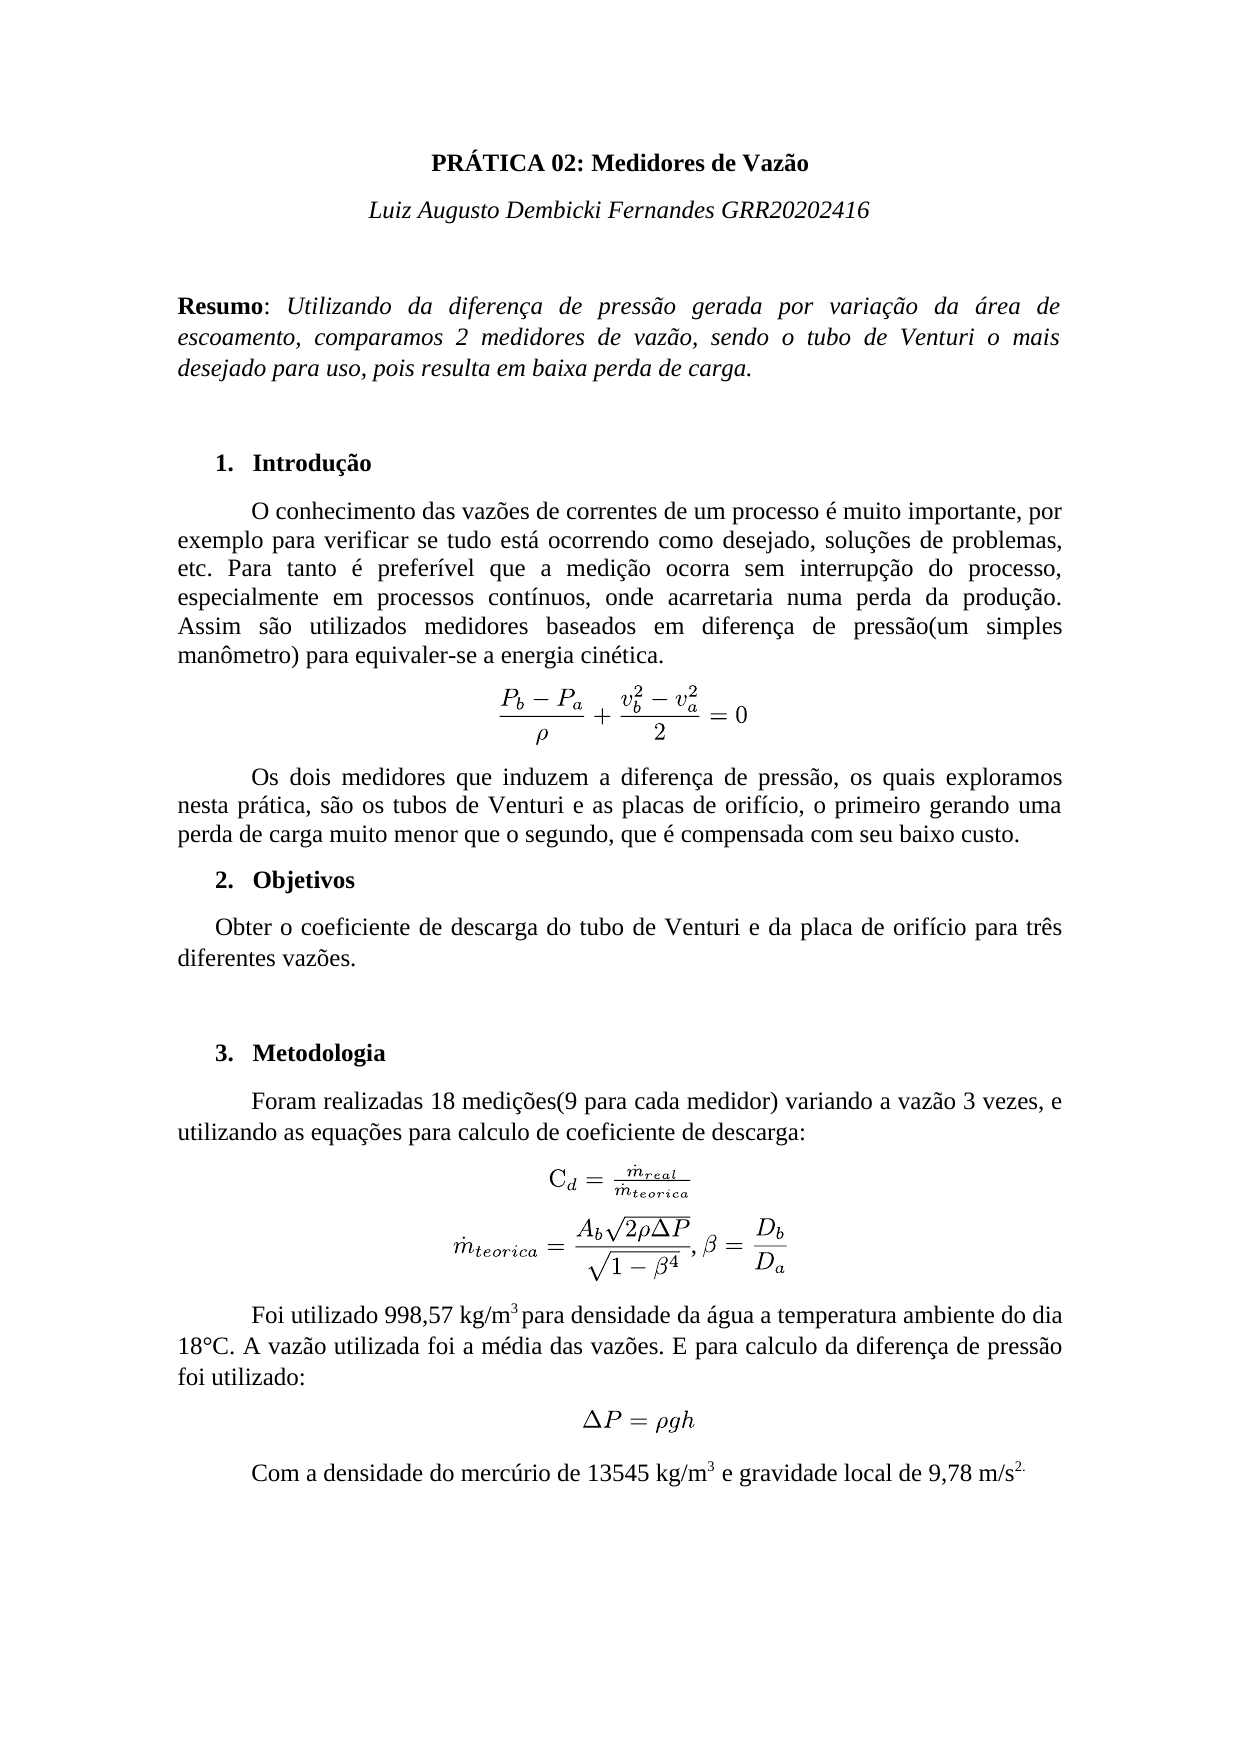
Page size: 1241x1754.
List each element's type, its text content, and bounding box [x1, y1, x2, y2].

list Introdução [215, 448, 1063, 477]
list Metodologia [215, 1038, 1063, 1067]
text Resumo: Utilizando da diferença de pressão gerada por variação da área de escoamento, comparamos 2 medidores de vazão, sendo o tubo de Venturi o mais desejado para uso, pois resulta em baixa perda de carga. [177, 291, 1063, 382]
text Com a densidade do mercúrio de 13545 kg/m3 e gravidade local de 9,78 m/s2. [177, 1458, 1063, 1486]
text , [598, 1217, 1063, 1281]
list Objetivos [215, 865, 1063, 893]
text O conhecimento das vazões de correntes de um processo é muito importante, por exemplo para verificar se tudo está ocorrendo como desejado, soluções de problemas, etc. Para tanto é preferível que a medição ocorra sem interrupção do processo, especialmente em processos contínuos, onde acarretaria numa perda da produção. Assim são utilizados medidores baseados em diferença de pressão(um simples manômetro) para equivaler-se a energia cinética. [177, 496, 1063, 668]
text PRÁTICA 02: Medidores de Vazão [177, 148, 1063, 176]
text Foi utilizado 998,57 kg/m3 para densidade da água a temperatura ambiente do dia 18°C. A vazão utilizada foi a média das vazões. E para calculo da diferença de pressão foi utilizado: [177, 1300, 1063, 1391]
text Obter o coeficiente de descarga do tubo de Venturi e da placa de orifício para três diferentes vazões. [177, 912, 1063, 972]
text Foram realizadas 18 medições(9 para cada medidor) variando a vazão 3 vezes, e utilizando as equações para calculo de coeficiente de descarga: [177, 1086, 1063, 1146]
text Os dois medidores que induzem a diferença de pressão, os quais exploramos nesta prática, são os tubos de Venturi e as placas de orifício, o primeiro gerando uma perda de carga muito menor que o segundo, que é compensada com seu baixo custo. [177, 762, 1063, 848]
text Luiz Augusto Dembicki Fernandes GRR20202416 [177, 195, 1063, 224]
text [177, 1217, 595, 1281]
